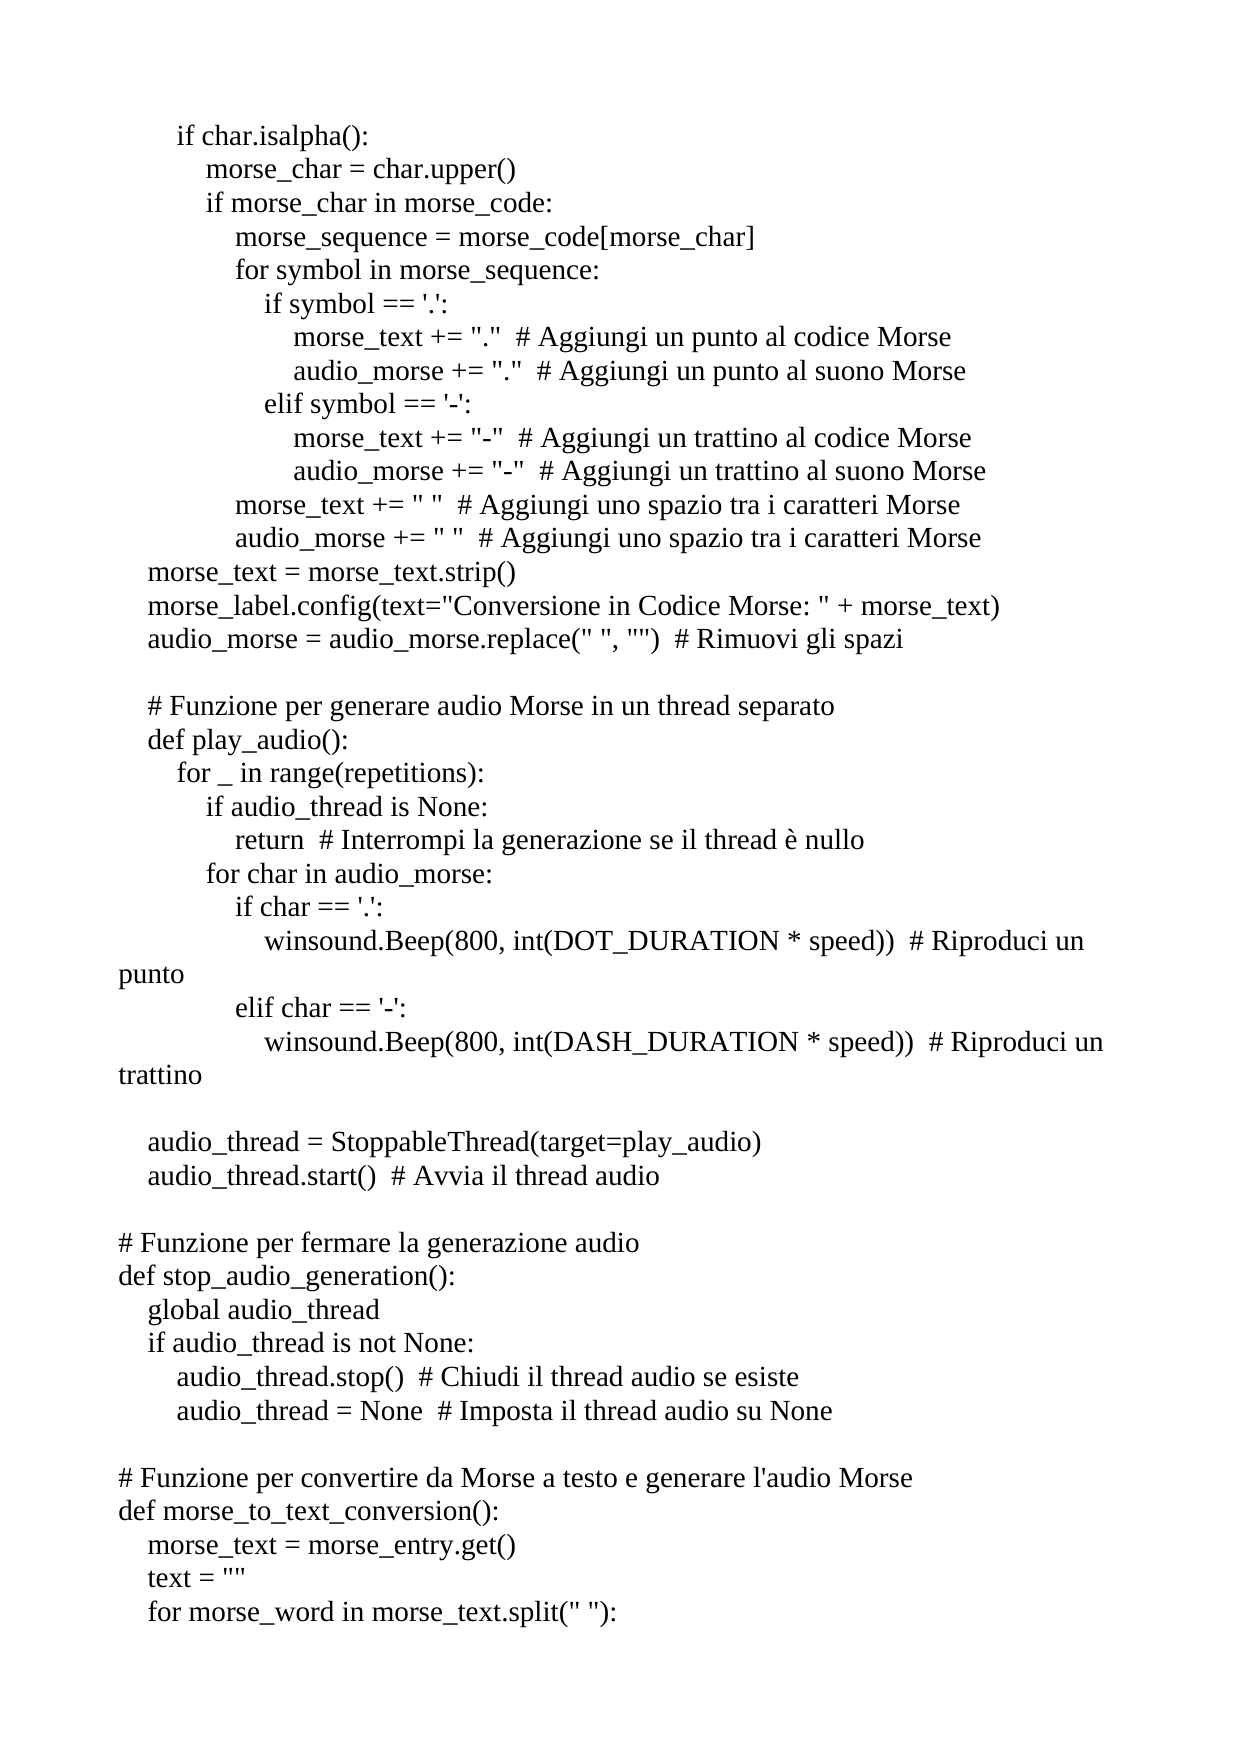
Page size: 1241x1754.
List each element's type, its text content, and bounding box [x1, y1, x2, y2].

text elif char == '-': [118, 990, 1122, 1024]
text for _ in range(repetitions): [118, 755, 1122, 789]
text audio_morse += "-" # Aggiungi un trattino al suono Morse [118, 453, 1122, 487]
text if morse_char in morse_code: [118, 185, 1122, 219]
text winsound.Beep(800, int(DOT_DURATION * speed)) # Riproduci un punto [118, 923, 1122, 990]
text morse_label.config(text="Conversione in Codice Morse: " + morse_text) [118, 588, 1122, 621]
text winsound.Beep(800, int(DASH_DURATION * speed)) # Riproduci un trattino [118, 1024, 1122, 1091]
text morse_text = morse_entry.get() [118, 1527, 1122, 1560]
text audio_thread = None # Imposta il thread audio su None [118, 1393, 1122, 1426]
text for symbol in morse_sequence: [118, 252, 1122, 286]
text morse_sequence = morse_code[morse_char] [118, 219, 1122, 252]
text for char in audio_morse: [118, 856, 1122, 889]
text # Funzione per fermare la generazione audio [118, 1225, 1122, 1258]
text morse_text += "-" # Aggiungi un trattino al codice Morse [118, 420, 1122, 453]
text elif symbol == '-': [118, 386, 1122, 420]
text # Funzione per convertire da Morse a testo e generare l'audio Morse [118, 1460, 1122, 1493]
text audio_morse += " " # Aggiungi uno spazio tra i caratteri Morse [118, 521, 1122, 554]
text morse_text += "." # Aggiungi un punto al codice Morse [118, 319, 1122, 353]
text audio_morse += "." # Aggiungi un punto al suono Morse [118, 353, 1122, 386]
text if audio_thread is None: [118, 789, 1122, 822]
text global audio_thread [118, 1292, 1122, 1326]
text if char == '.': [118, 889, 1122, 923]
text for morse_word in morse_text.split(" "): [118, 1594, 1122, 1627]
text if audio_thread is not None: [118, 1326, 1122, 1359]
text def stop_audio_generation(): [118, 1258, 1122, 1292]
text if symbol == '.': [118, 286, 1122, 319]
text audio_thread.stop() # Chiudi il thread audio se esiste [118, 1359, 1122, 1393]
text def morse_to_text_conversion(): [118, 1493, 1122, 1527]
text text = "" [118, 1560, 1122, 1594]
text audio_thread.start() # Avvia il thread audio [118, 1158, 1122, 1191]
text audio_thread = StoppableThread(target=play_audio) [118, 1124, 1122, 1158]
text # Funzione per generare audio Morse in un thread separato [118, 688, 1122, 722]
text morse_char = char.upper() [118, 152, 1122, 185]
text morse_text = morse_text.strip() [118, 554, 1122, 588]
text return # Interrompi la generazione se il thread è nullo [118, 822, 1122, 856]
text morse_text += " " # Aggiungi uno spazio tra i caratteri Morse [118, 487, 1122, 521]
text def play_audio(): [118, 722, 1122, 755]
text if char.isalpha(): [118, 118, 1122, 152]
text audio_morse = audio_morse.replace(" ", "") # Rimuovi gli spazi [118, 621, 1122, 655]
